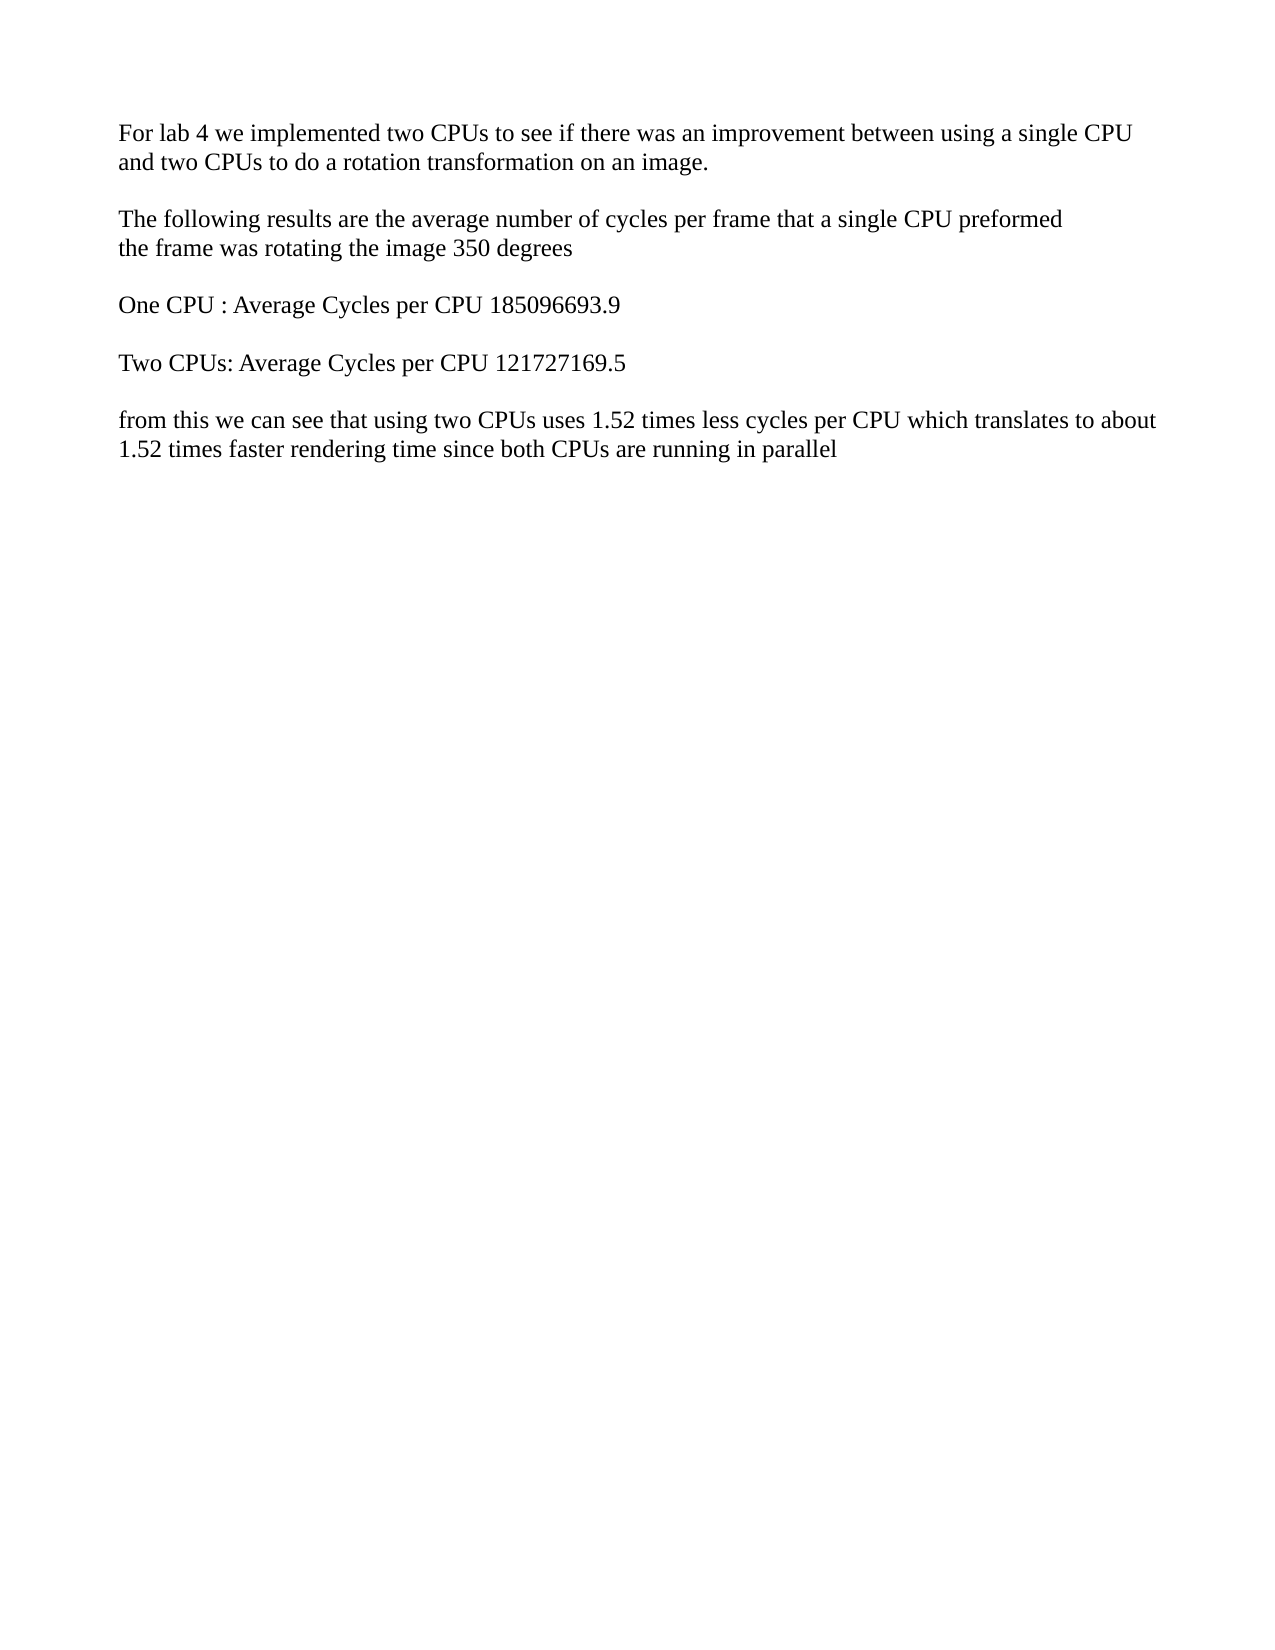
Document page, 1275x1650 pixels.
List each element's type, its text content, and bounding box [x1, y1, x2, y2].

text The following results are the average number of cycles per frame that a single CPU preformed [118, 204, 1157, 233]
text For lab 4 we implemented two CPUs to see if there was an improvement between using a single CPU and two CPUs to do a rotation transformation on an image. [118, 118, 1157, 176]
text from this we can see that using two CPUs uses 1.52 times less cycles per CPU which translates to about 1.52 times faster rendering time since both CPUs are running in parallel [118, 406, 1157, 463]
text the frame was rotating the image 350 degrees [118, 233, 1157, 262]
text Two CPUs: Average Cycles per CPU 121727169.5 [118, 348, 1157, 377]
text One CPU : Average Cycles per CPU 185096693.9 [118, 291, 1157, 319]
